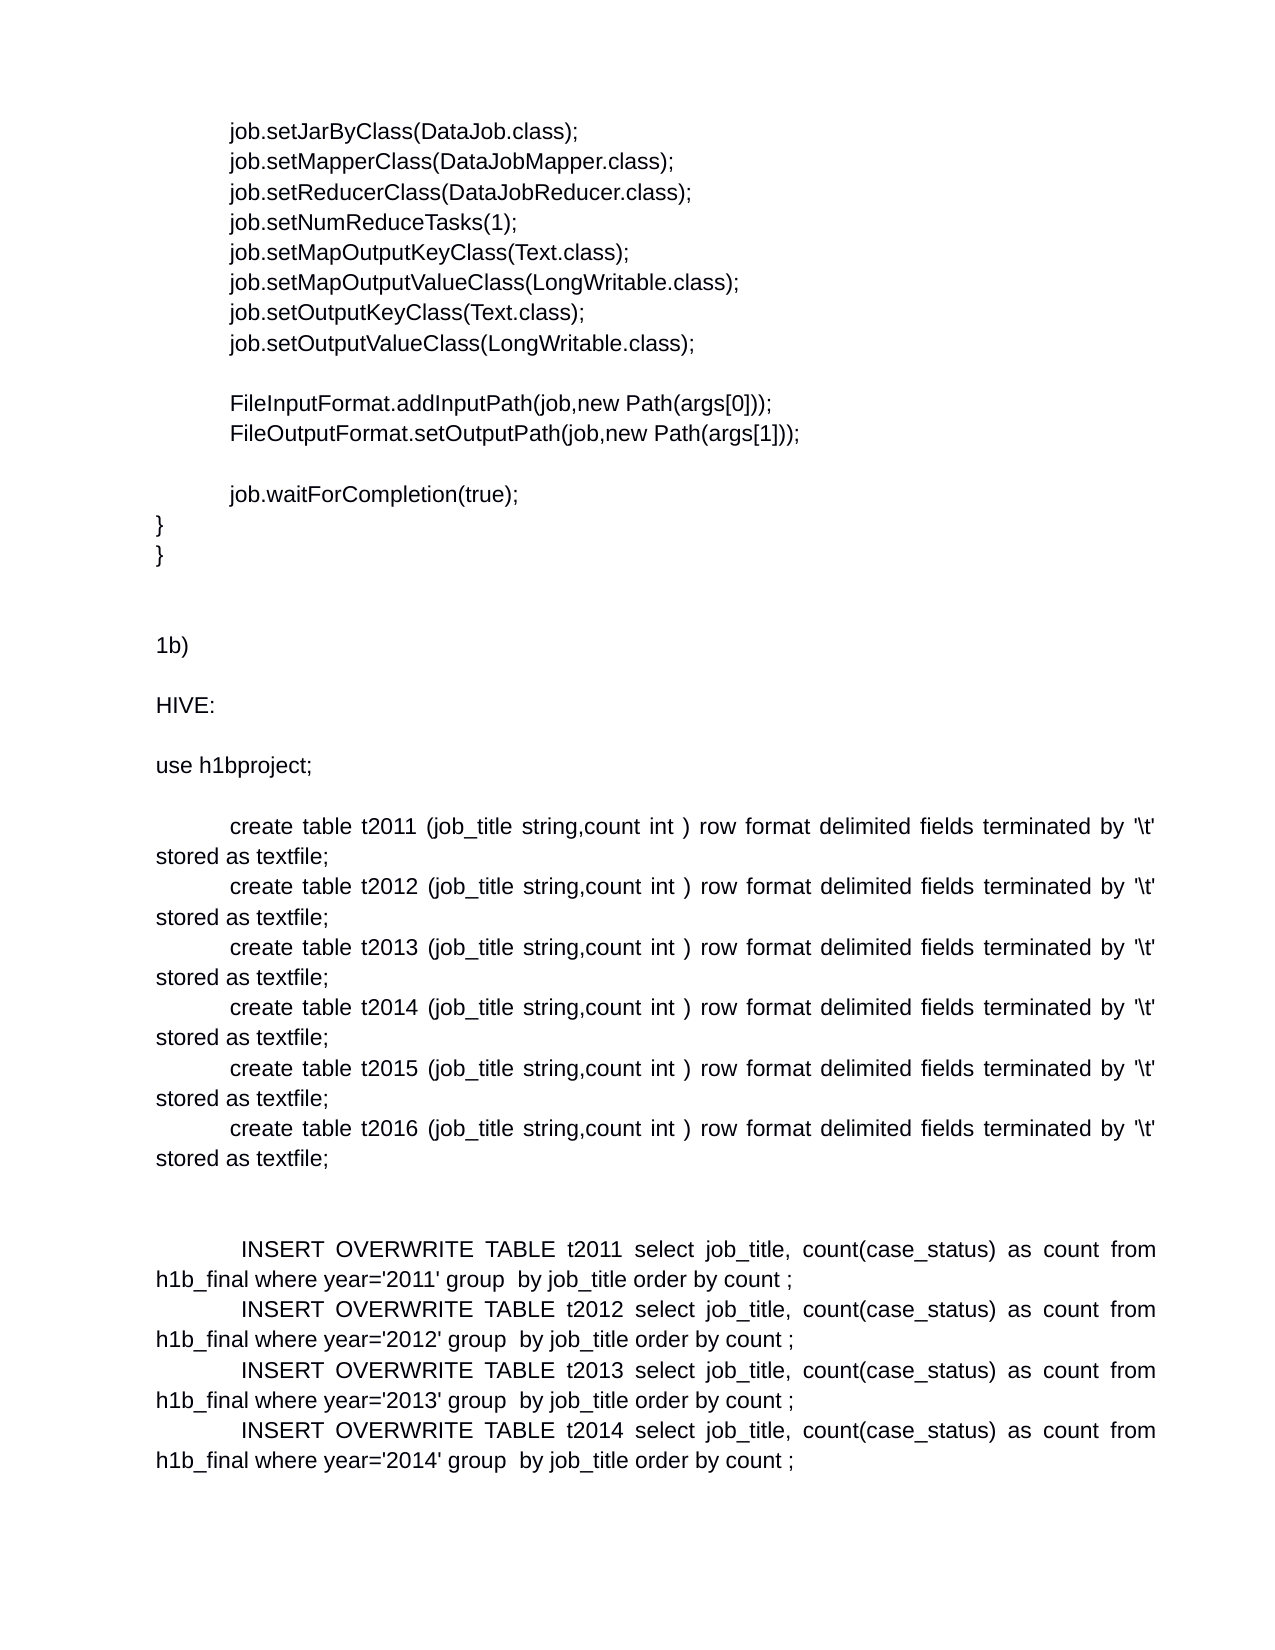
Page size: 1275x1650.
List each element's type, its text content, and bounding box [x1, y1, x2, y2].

text job.setNumReduceTasks(1); [156, 209, 1157, 235]
text INSERT OVERWRITE TABLE t2014 select job_title, count(case_status) as count from h1b_final where year='2014' group by job_title order by count ; [156, 1417, 1157, 1474]
text } [156, 511, 1157, 537]
text job.setMapOutputKeyClass(Text.class); [156, 239, 1157, 265]
text create table t2016 (job_title string,count int ) row format delimited fields terminated by '\t' stored as textfile; [156, 1115, 1157, 1172]
text 1b) [156, 632, 1157, 658]
text FileOutputFormat.setOutputPath(job,new Path(args[1])); [156, 420, 1157, 447]
text use h1bproject; [156, 752, 1157, 779]
text create table t2015 (job_title string,count int ) row format delimited fields terminated by '\t' stored as textfile; [156, 1054, 1157, 1111]
text job.setOutputKeyClass(Text.class); [156, 299, 1157, 326]
text job.setMapOutputValueClass(LongWritable.class); [156, 269, 1157, 296]
text create table t2013 (job_title string,count int ) row format delimited fields terminated by '\t' stored as textfile; [156, 934, 1157, 990]
text HIVE: [156, 692, 1157, 718]
text create table t2011 (job_title string,count int ) row format delimited fields terminated by '\t' stored as textfile; [156, 813, 1157, 869]
text INSERT OVERWRITE TABLE t2011 select job_title, count(case_status) as count from h1b_final where year='2011' group by job_title order by count ; [156, 1236, 1157, 1292]
text job.setMapperClass(DataJobMapper.class); [156, 148, 1157, 175]
text job.setReducerClass(DataJobReducer.class); [156, 178, 1157, 205]
text } [156, 541, 1157, 567]
text INSERT OVERWRITE TABLE t2012 select job_title, count(case_status) as count from h1b_final where year='2012' group by job_title order by count ; [156, 1296, 1157, 1353]
text job.setOutputValueClass(LongWritable.class); [156, 329, 1157, 356]
text INSERT OVERWRITE TABLE t2013 select job_title, count(case_status) as count from h1b_final where year='2013' group by job_title order by count ; [156, 1357, 1157, 1413]
text FileInputFormat.addInputPath(job,new Path(args[0])); [156, 390, 1157, 416]
text create table t2012 (job_title string,count int ) row format delimited fields terminated by '\t' stored as textfile; [156, 873, 1157, 930]
text job.waitForCompletion(true); [156, 481, 1157, 507]
text job.setJarByClass(DataJob.class); [156, 118, 1157, 144]
text create table t2014 (job_title string,count int ) row format delimited fields terminated by '\t' stored as textfile; [156, 994, 1157, 1051]
